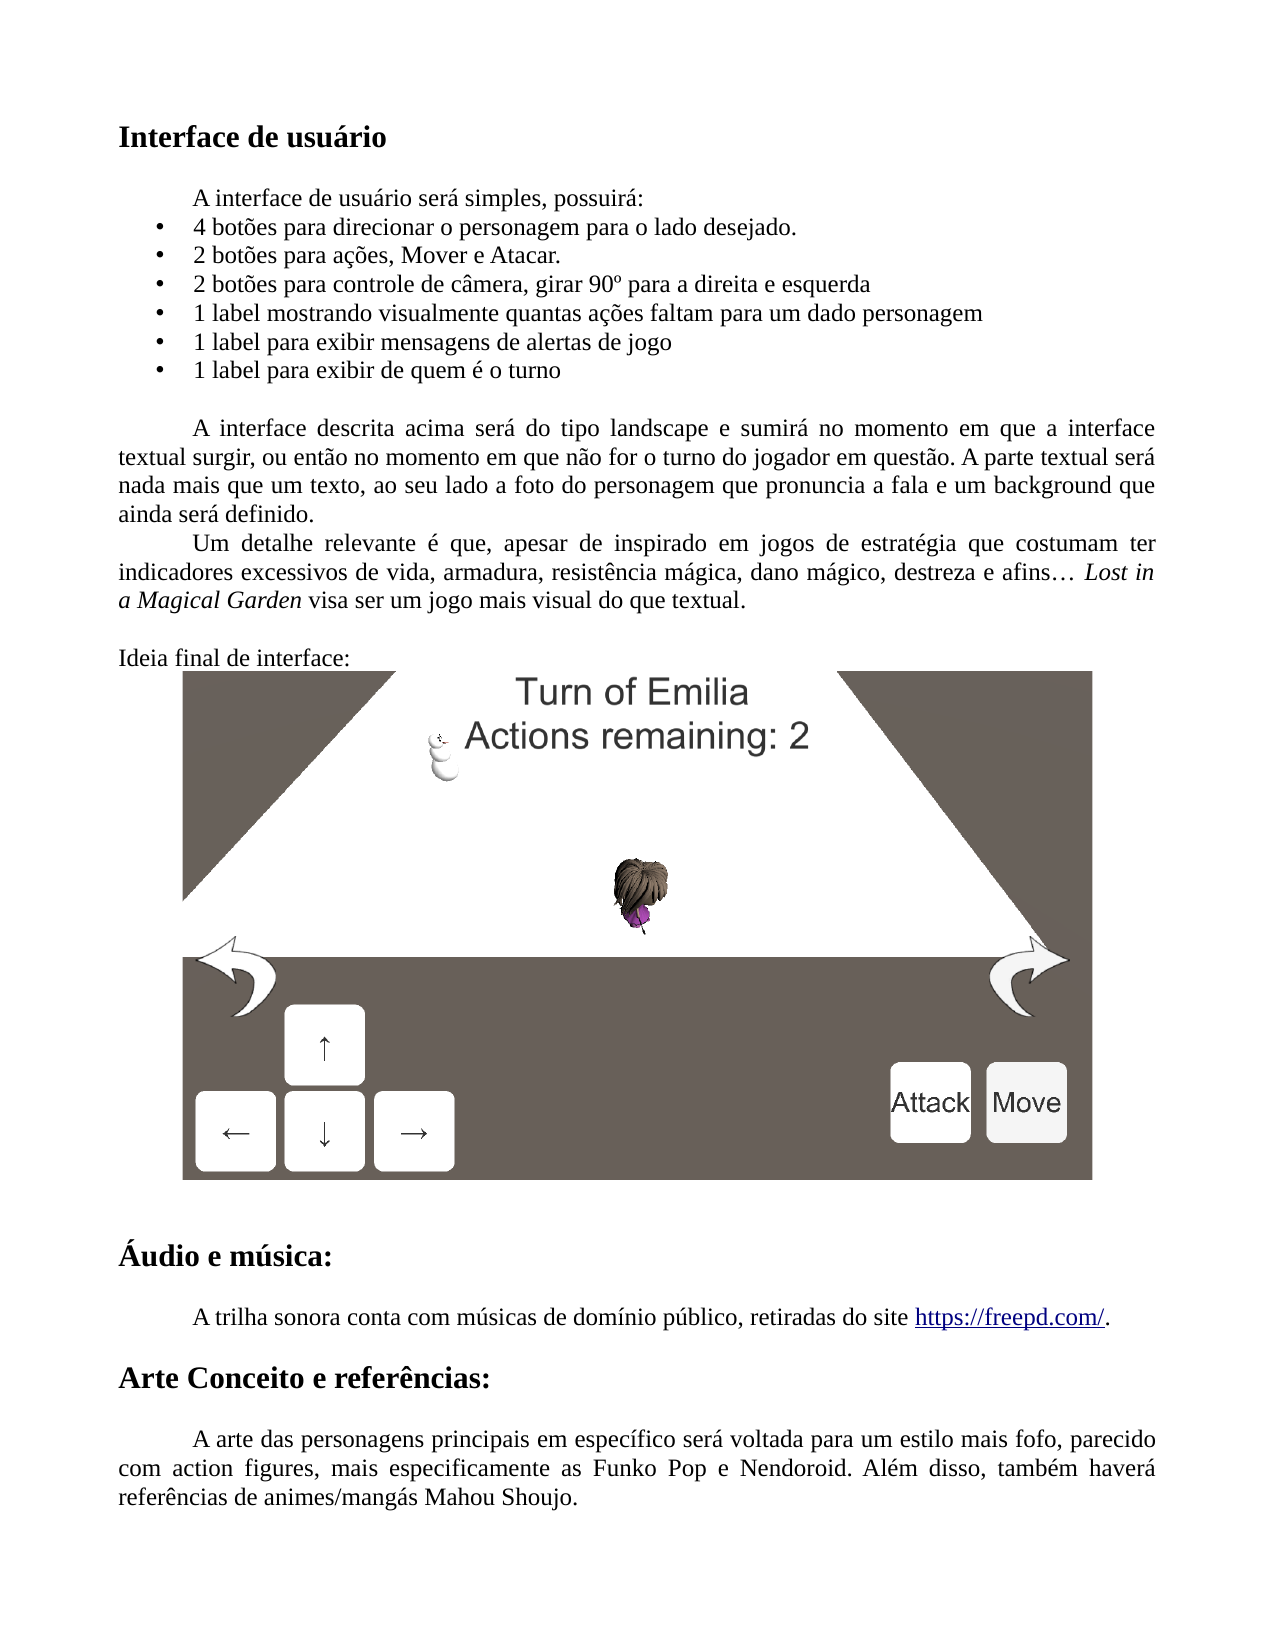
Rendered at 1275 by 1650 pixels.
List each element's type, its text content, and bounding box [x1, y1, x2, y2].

picture [182, 671, 1093, 1180]
text A interface descrita acima será do tipo landscape e sumirá no momento em que a interface textual surgir, ou então no momento em que não for o turno do jogador em questão. A parte textual será nada mais que um texto, ao seu lado a foto do personagem que pronuncia a fala e um background que ainda será definido. [118, 413, 1157, 528]
text A trilha sonora conta com músicas de domínio público, retiradas do site https://freepd.com/. [118, 1302, 1157, 1331]
text Interface de usuário [118, 118, 1157, 154]
list 2 botões para controle de câmera, girar 90º para a direita e esquerda [156, 269, 1157, 298]
text A interface de usuário será simples, possuirá: [118, 183, 1157, 212]
text Arte Conceito e referências: [118, 1359, 1157, 1395]
list 1 label para exibir mensagens de alertas de jogo [156, 327, 1157, 355]
list 4 botões para direcionar o personagem para o lado desejado. [156, 212, 1157, 240]
text Um detalhe relevante é que, apesar de inspirado em jogos de estratégia que costumam ter indicadores excessivos de vida, armadura, resistência mágica, dano mágico, destreza e afins… Lost in a Magical Garden visa ser um jogo mais visual do que textual. [118, 528, 1157, 614]
text Ideia final de interface: [118, 643, 1157, 672]
text A arte das personagens principais em específico será voltada para um estilo mais fofo, parecido com action figures, mais especificamente as Funko Pop e Nendoroid. Além disso, também haverá referências de animes/mangás Mahou Shoujo. [118, 1424, 1157, 1510]
list 1 label para exibir de quem é o turno [156, 355, 1157, 384]
list 2 botões para ações, Mover e Atacar. [156, 240, 1157, 269]
list 1 label mostrando visualmente quantas ações faltam para um dado personagem [156, 298, 1157, 327]
text Áudio e música: [118, 1237, 1157, 1273]
